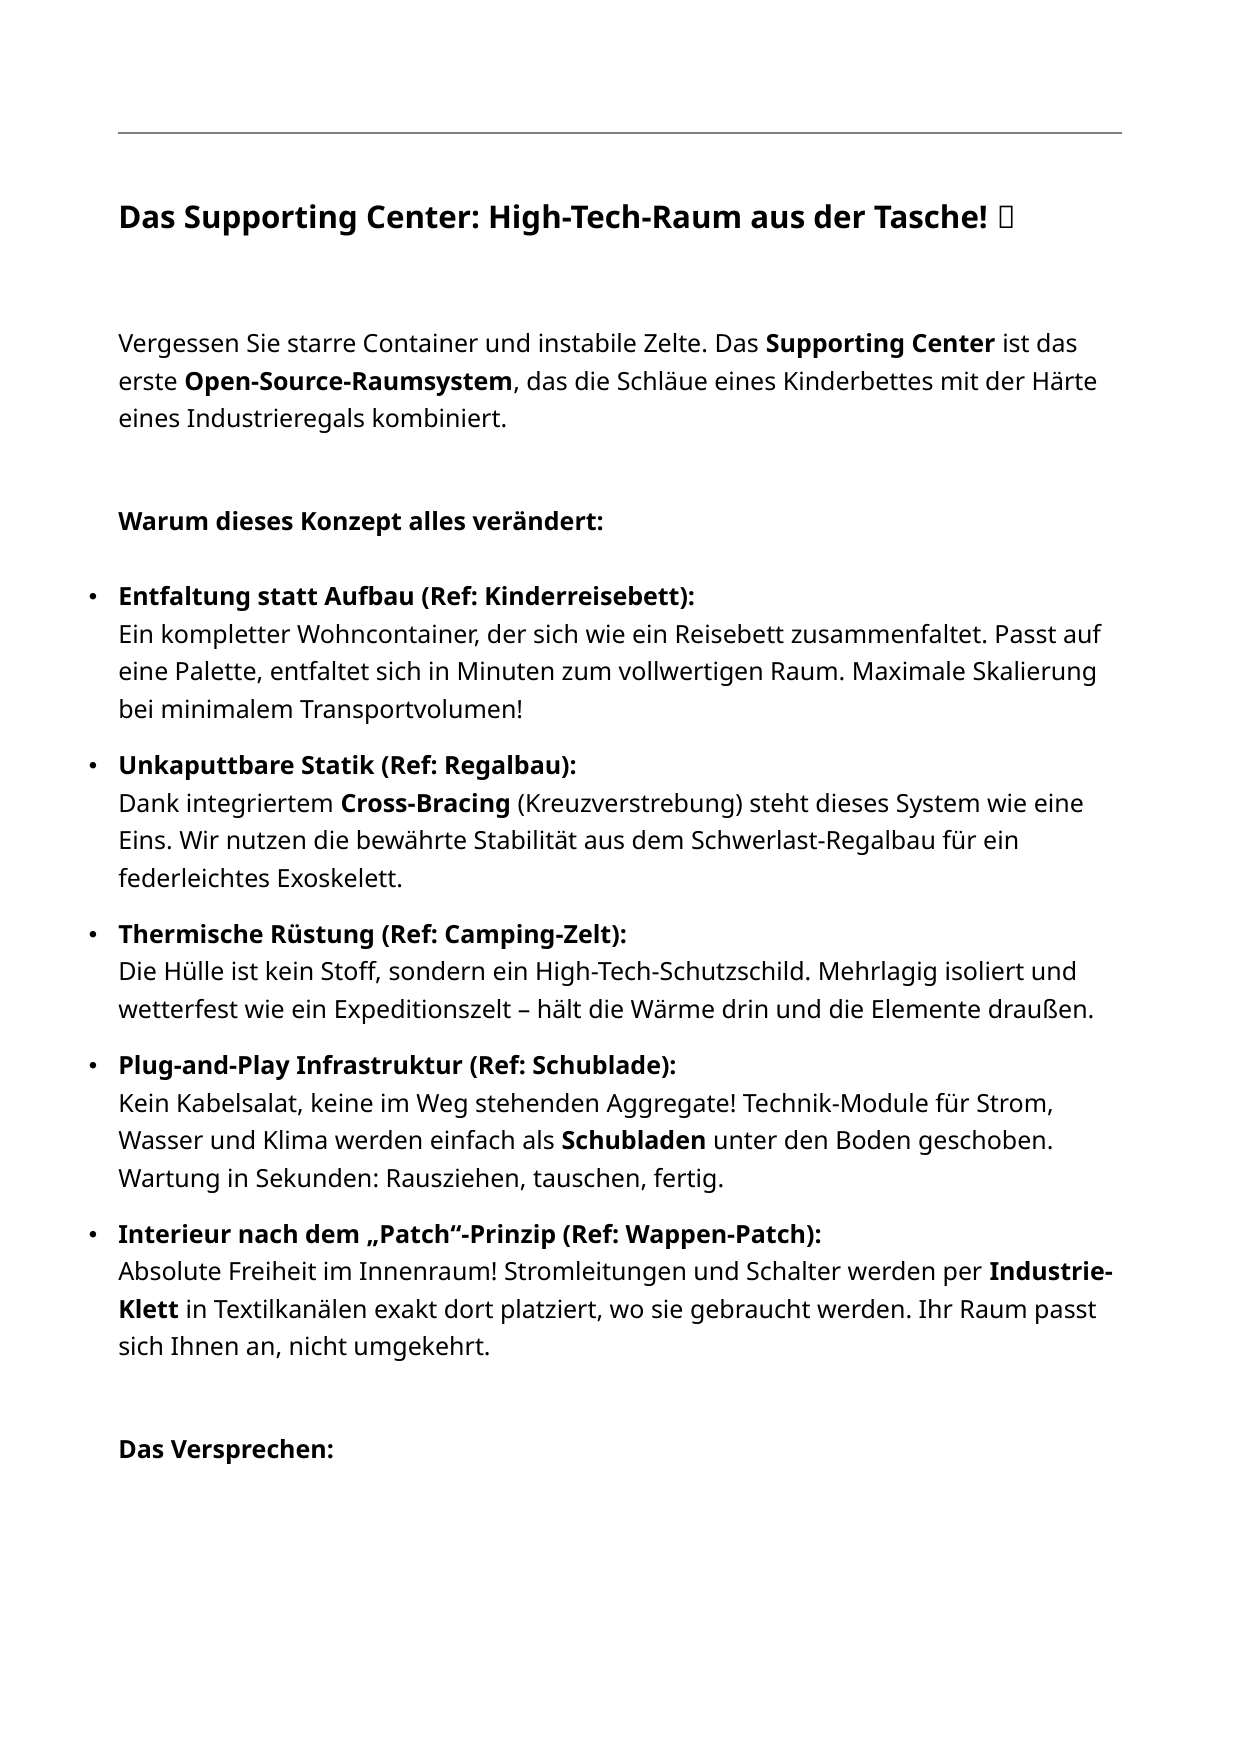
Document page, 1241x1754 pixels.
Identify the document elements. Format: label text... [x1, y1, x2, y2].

list Unkaputtbare Statik (Ref: Regalbau): Dank integriertem Cross-Bracing (Kreuzverstrebung) steht dieses System wie eine Eins. Wir nutzen die bewährte Stabilität aus dem Schwerlast-Regalbau für ein federleichtes Exoskelett. [118, 744, 1122, 894]
text Vergessen Sie starre Container und instabile Zelte. Das Supporting Center ist das erste Open-Source-Raumsystem, das die Schläue eines Kinderbettes mit der Härte eines Industrieregals kombiniert. [118, 322, 1122, 435]
text Das Supporting Center: High-Tech-Raum aus der Tasche! 🚀 [118, 194, 1122, 238]
list Thermische Rüstung (Ref: Camping-Zelt): Die Hülle ist kein Stoff, sondern ein High-Tech-Schutzschild. Mehrlagig isoliert und wetterfest wie ein Expeditionszelt – hält die Wärme drin und die Elemente draußen. [118, 913, 1122, 1026]
text Das Versprechen: [118, 1429, 1122, 1466]
list Plug-and-Play Infrastruktur (Ref: Schublade): Kein Kabelsalat, keine im Weg stehenden Aggregate! Technik-Module für Strom, Wasser und Klima werden einfach als Schubladen unter den Boden geschoben. Wartung in Sekunden: Rausziehen, tauschen, fertig. [118, 1044, 1122, 1194]
text Warum dieses Konzept alles verändert: [118, 501, 1122, 538]
list Interieur nach dem „Patch“-Prinzip (Ref: Wappen-Patch): Absolute Freiheit im Innenraum! Stromleitungen und Schalter werden per Industrie-Klett in Textilkanälen exakt dort platziert, wo sie gebraucht werden. Ihr Raum passt sich Ihnen an, nicht umgekehrt. [118, 1213, 1122, 1363]
list Entfaltung statt Aufbau (Ref: Kinderreisebett): Ein kompletter Wohncontainer, der sich wie ein Reisebett zusammenfaltet. Passt auf eine Palette, entfaltet sich in Minuten zum vollwertigen Raum. Maximale Skalierung bei minimalem Transportvolumen! [118, 576, 1122, 726]
